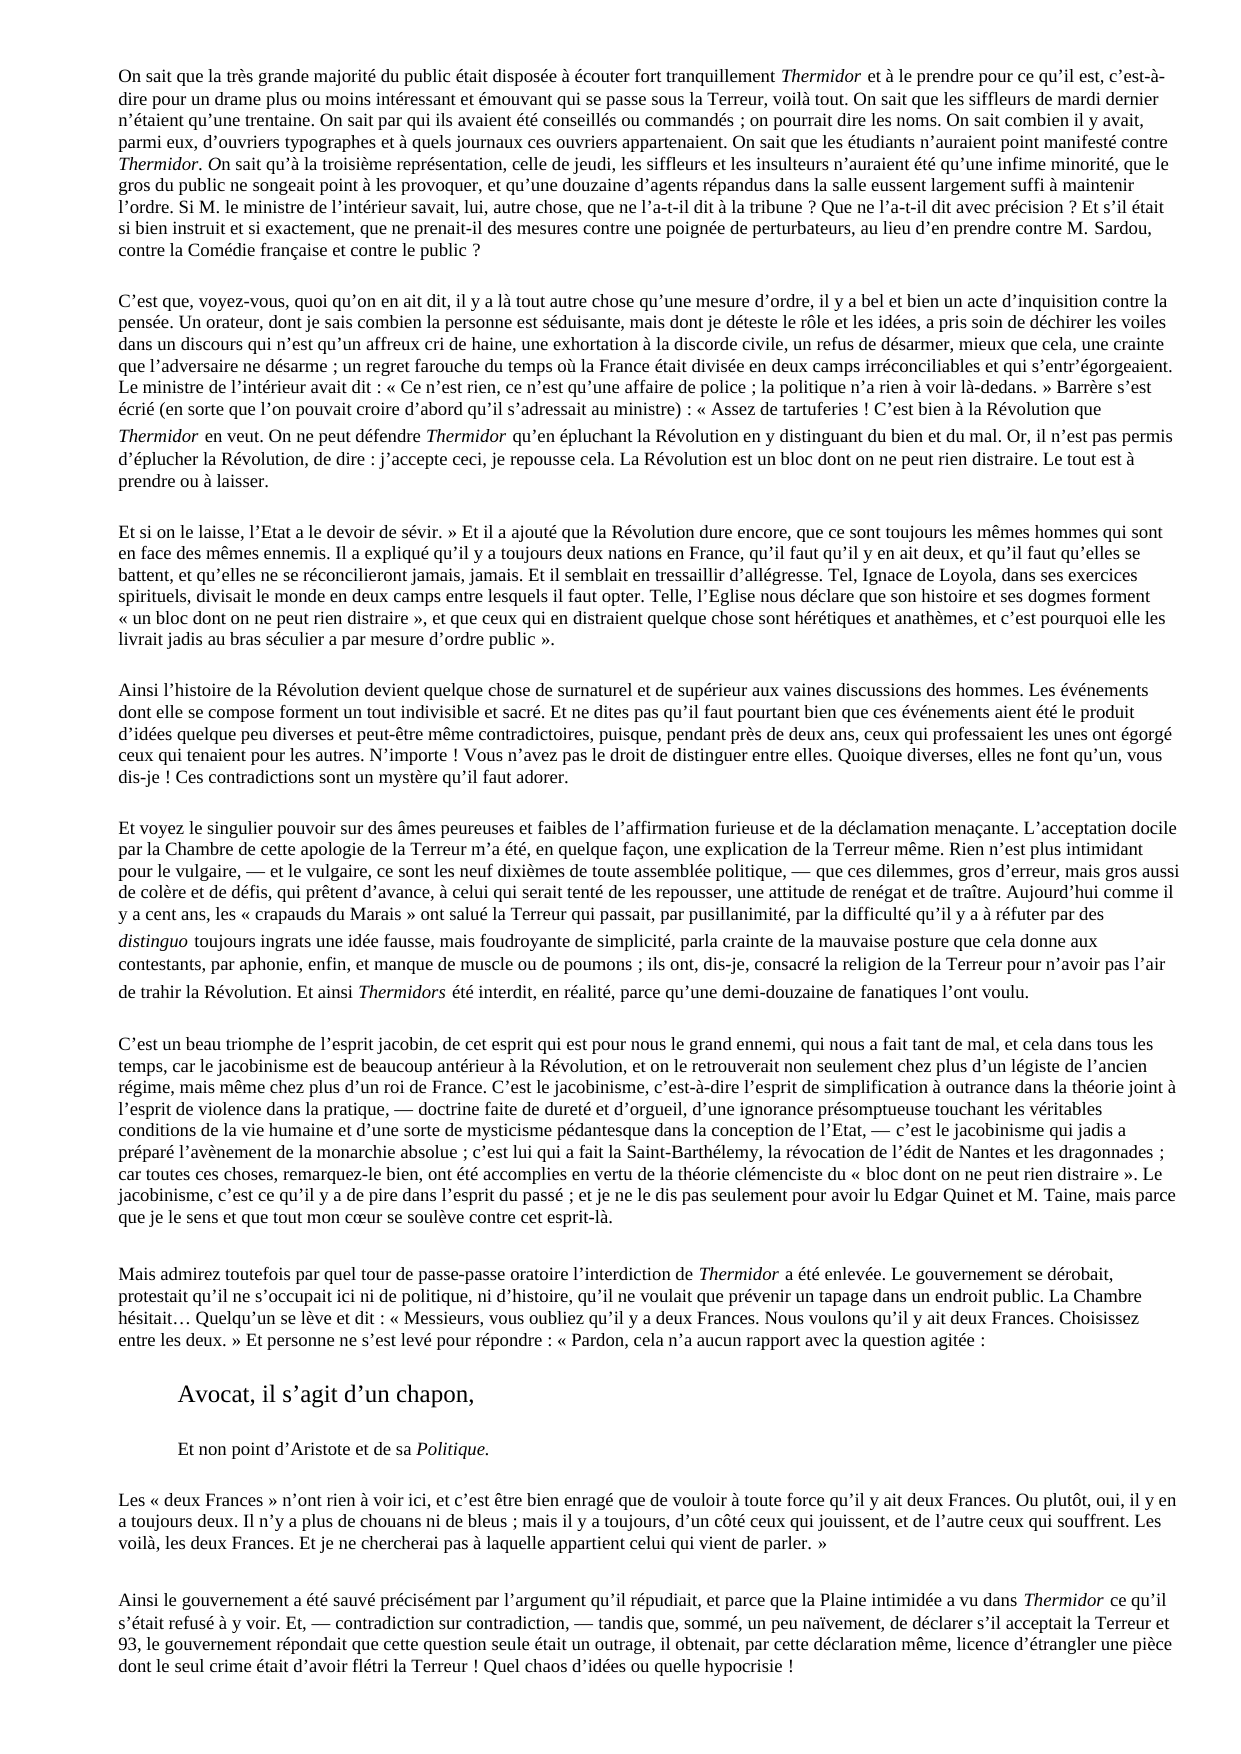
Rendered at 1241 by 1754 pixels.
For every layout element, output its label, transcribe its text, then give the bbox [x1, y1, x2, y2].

text Et voyez le singulier pouvoir sur des âmes peureuses et faibles de l’affirmation furieuse et de la déclamation menaçante. L’acceptation docile par la Chambre de cette apologie de la Terreur m’a été, en quelque façon, une explication de la Terreur même. Rien n’est plus intimidant pour le vulgaire, — et le vulgaire, ce sont les neuf dixièmes de toute assemblée politique, — que ces dilemmes, gros d’erreur, mais gros aussi de colère et de défis, qui prêtent d’avance, à celui qui serait tenté de les repousser, une attitude de renégat et de traître. Aujourd’hui comme il y a cent ans, les « crapauds du Marais » ont salué la Terreur qui passait, par pusillanimité, par la difficulté qu’il y a à réfuter par des distinguo toujours ingrats une idée fausse, mais foudroyante de simplicité, parla crainte de la mauvaise posture que cela donne aux contestants, par aphonie, enfin, et manque de muscle ou de poumons ; ils ont, dis-je, consacré la religion de la Terreur pour n’avoir pas l’air de trahir la Révolution. Et ainsi Thermidors été interdit, en réalité, parce qu’une demi-douzaine de fanatiques l’ont voulu. [118, 817, 1181, 1003]
text Les « deux Frances » n’ont rien à voir ici, et c’est être bien enragé que de vouloir à toute force qu’il y ait deux Frances. Ou plutôt, oui, il y en a toujours deux. Il n’y a plus de chouans ni de bleus ; mais il y a toujours, d’un côté ceux qui jouissent, et de l’autre ceux qui souffrent. Les voilà, les deux Frances. Et je ne chercherai pas à laquelle appartient celui qui vient de parler. » [118, 1489, 1181, 1553]
text On sait que la très grande majorité du public était disposée à écouter fort tranquillement Thermidor et à le prendre pour ce qu’il est, c’est-à-dire pour un drame plus ou moins intéressant et émouvant qui se passe sous la Terreur, voilà tout. On sait que les siffleurs de mardi dernier n’étaient qu’une trentaine. On sait par qui ils avaient été conseillés ou commandés ; on pourrait dire les noms. On sait combien il y avait, parmi eux, d’ouvriers typographes et à quels journaux ces ouvriers appartenaient. On sait que les étudiants n’auraient point manifesté contre Thermidor. On sait qu’à la troisième représentation, celle de jeudi, les siffleurs et les insulteurs n’auraient été qu’une infime minorité, que le gros du public ne songeait point à les provoquer, et qu’une douzaine d’agents répandus dans la salle eussent largement suffi à maintenir l’ordre. Si M. le ministre de l’intérieur savait, lui, autre chose, que ne l’a-t-il dit à la tribune ? Que ne l’a-t-il dit avec précision ? Et s’il était si bien instruit et si exactement, que ne prenait-il des mesures contre une poignée de perturbateurs, au lieu d’en prendre contre M. Sardou, contre la Comédie française et contre le public ? [118, 59, 1181, 260]
text Et si on le laisse, l’Etat a le devoir de sévir. » Et il a ajouté que la Révolution dure encore, que ce sont toujours les mêmes hommes qui sont en face des mêmes ennemis. Il a expliqué qu’il y a toujours deux nations en France, qu’il faut qu’il y en ait deux, et qu’il faut qu’elles se battent, et qu’elles ne se réconcilieront jamais, jamais. Et il semblait en tressaillir d’allégresse. Tel, Ignace de Loyola, dans ses exercices spirituels, divisait le monde en deux camps entre lesquels il faut opter. Telle, l’Eglise nous déclare que son histoire et ses dogmes forment « un bloc dont on ne peut rien distraire », et que ceux qui en distraient quelque chose sont hérétiques et anathèmes, et c’est pourquoi elle les livrait jadis au bras séculier a par mesure d’ordre public ». [118, 521, 1181, 650]
text C’est un beau triomphe de l’esprit jacobin, de cet esprit qui est pour nous le grand ennemi, qui nous a fait tant de mal, et cela dans tous les temps, car le jacobinisme est de beaucoup antérieur à la Révolution, et on le retrouverait non seulement chez plus d’un légiste de l’ancien régime, mais même chez plus d’un roi de France. C’est le jacobinisme, c’est-à-dire l’esprit de simplification à outrance dans la théorie joint à l’esprit de violence dans la pratique, — doctrine faite de dureté et d’orgueil, d’une ignorance présomptueuse touchant les véritables conditions de la vie humaine et d’une sorte de mysticisme pédantesque dans la conception de l’Etat, — c’est le jacobinisme qui jadis a préparé l’avènement de la monarchie absolue ; c’est lui qui a fait la Saint-Barthélemy, la révocation de l’édit de Nantes et les dragonnades ; car toutes ces choses, remarquez-le bien, ont été accomplies en vertu de la théorie clémenciste du « bloc dont on ne peut rien distraire ». Le jacobinisme, c’est ce qu’il y a de pire dans l’esprit du passé ; et je ne le dis pas seulement pour avoir lu Edgar Quinet et M. Taine, mais parce que je le sens et que tout mon cœur se soulève contre cet esprit-là. [118, 1033, 1181, 1227]
text Et non point d’Aristote et de sa Politique. [177, 1438, 1122, 1459]
text C’est que, voyez-vous, quoi qu’on en ait dit, il y a là tout autre chose qu’une mesure d’ordre, il y a bel et bien un acte d’inquisition contre la pensée. Un orateur, dont je sais combien la personne est séduisante, mais dont je déteste le rôle et les idées, a pris soin de déchirer les voiles dans un discours qui n’est qu’un affreux cri de haine, une exhortation à la discorde civile, un refus de désarmer, mieux que cela, une crainte que l’adversaire ne désarme ; un regret farouche du temps où la France était divisée en deux camps irréconciliables et qui s’entr’égorgeaient. Le ministre de l’intérieur avait dit : « Ce n’est rien, ce n’est qu’une affaire de police ; la politique n’a rien à voir là-dedans. » Barrère s’est écrié (en sorte que l’on pouvait croire d’abord qu’il s’adressait au ministre) : « Assez de tartuferies ! C’est bien à la Révolution que Thermidor en veut. On ne peut défendre Thermidor qu’en épluchant la Révolution en y distinguant du bien et du mal. Or, il n’est pas permis d’éplucher la Révolution, de dire : j’accepte ceci, je repousse cela. La Révolution est un bloc dont on ne peut rien distraire. Le tout est à prendre ou à laisser. [118, 290, 1181, 491]
text Ainsi le gouvernement a été sauvé précisément par l’argument qu’il répudiait, et parce que la Plaine intimidée a vu dans Thermidor ce qu’il s’était refusé à y voir. Et, — contradiction sur contradiction, — tandis que, sommé, un peu naïvement, de déclarer s’il acceptait la Terreur et 93, le gouvernement répondait que cette question seule était un outrage, il obtenait, par cette déclaration même, licence d’étrangler une pièce dont le seul crime était d’avoir flétri la Terreur ! Quel chaos d’idées ou quelle hypocrisie ! [118, 1583, 1181, 1676]
text Ainsi l’histoire de la Révolution devient quelque chose de surnaturel et de supérieur aux vaines discussions des hommes. Les événements dont elle se compose forment un tout indivisible et sacré. Et ne dites pas qu’il faut pourtant bien que ces événements aient été le produit d’idées quelque peu diverses et peut-être même contradictoires, puisque, pendant près de deux ans, ceux qui professaient les unes ont égorgé ceux qui tenaient pour les autres. N’importe ! Vous n’avez pas le droit de distinguer entre elles. Quoique diverses, elles ne font qu’un, vous dis-je ! Ces contradictions sont un mystère qu’il faut adorer. [118, 679, 1181, 787]
text Mais admirez toutefois par quel tour de passe-passe oratoire l’interdiction de Thermidor a été enlevée. Le gouvernement se dérobait, protestait qu’il ne s’occupait ici ni de politique, ni d’histoire, qu’il ne voulait que prévenir un tapage dans un endroit public. La Chambre hésitait… Quelqu’un se lève et dit : « Messieurs, vous oubliez qu’il y a deux Frances. Nous voulons qu’il y ait deux Frances. Choisissez entre les deux. » Et personne ne s’est levé pour répondre : « Pardon, cela n’a aucun rapport avec la question agitée : [118, 1257, 1181, 1350]
text Avocat, il s’agit d’un chapon, [177, 1379, 1122, 1408]
